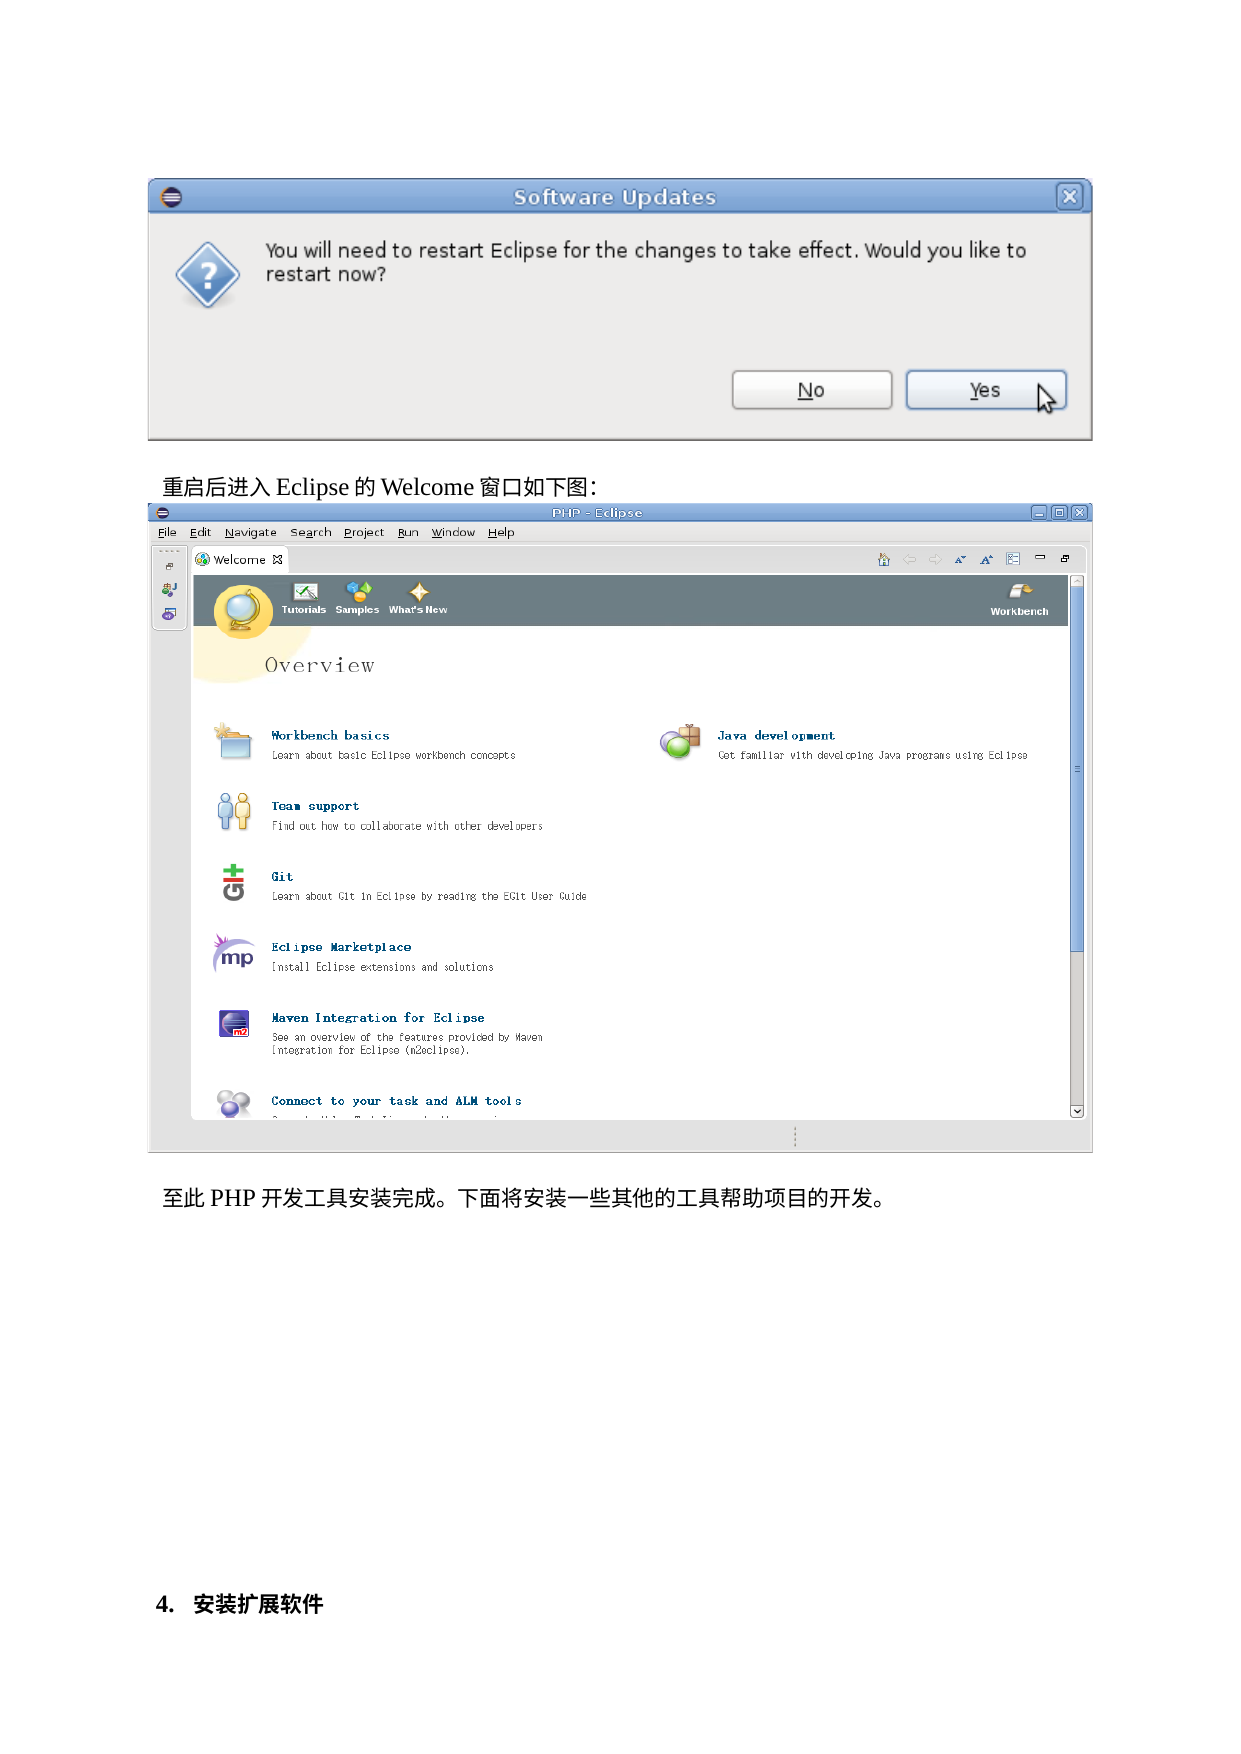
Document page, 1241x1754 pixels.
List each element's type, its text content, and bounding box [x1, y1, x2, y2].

text 至此PHP开发工具安装完成。下面将安装一些其他的工具帮助项目的开发。 [118, 1181, 1122, 1213]
picture [147, 503, 1093, 1153]
text 重启后进入Eclipse的Welcome窗口如下图： [118, 470, 1122, 501]
list 安装扩展软件 [156, 1587, 1122, 1618]
picture [147, 178, 1093, 441]
